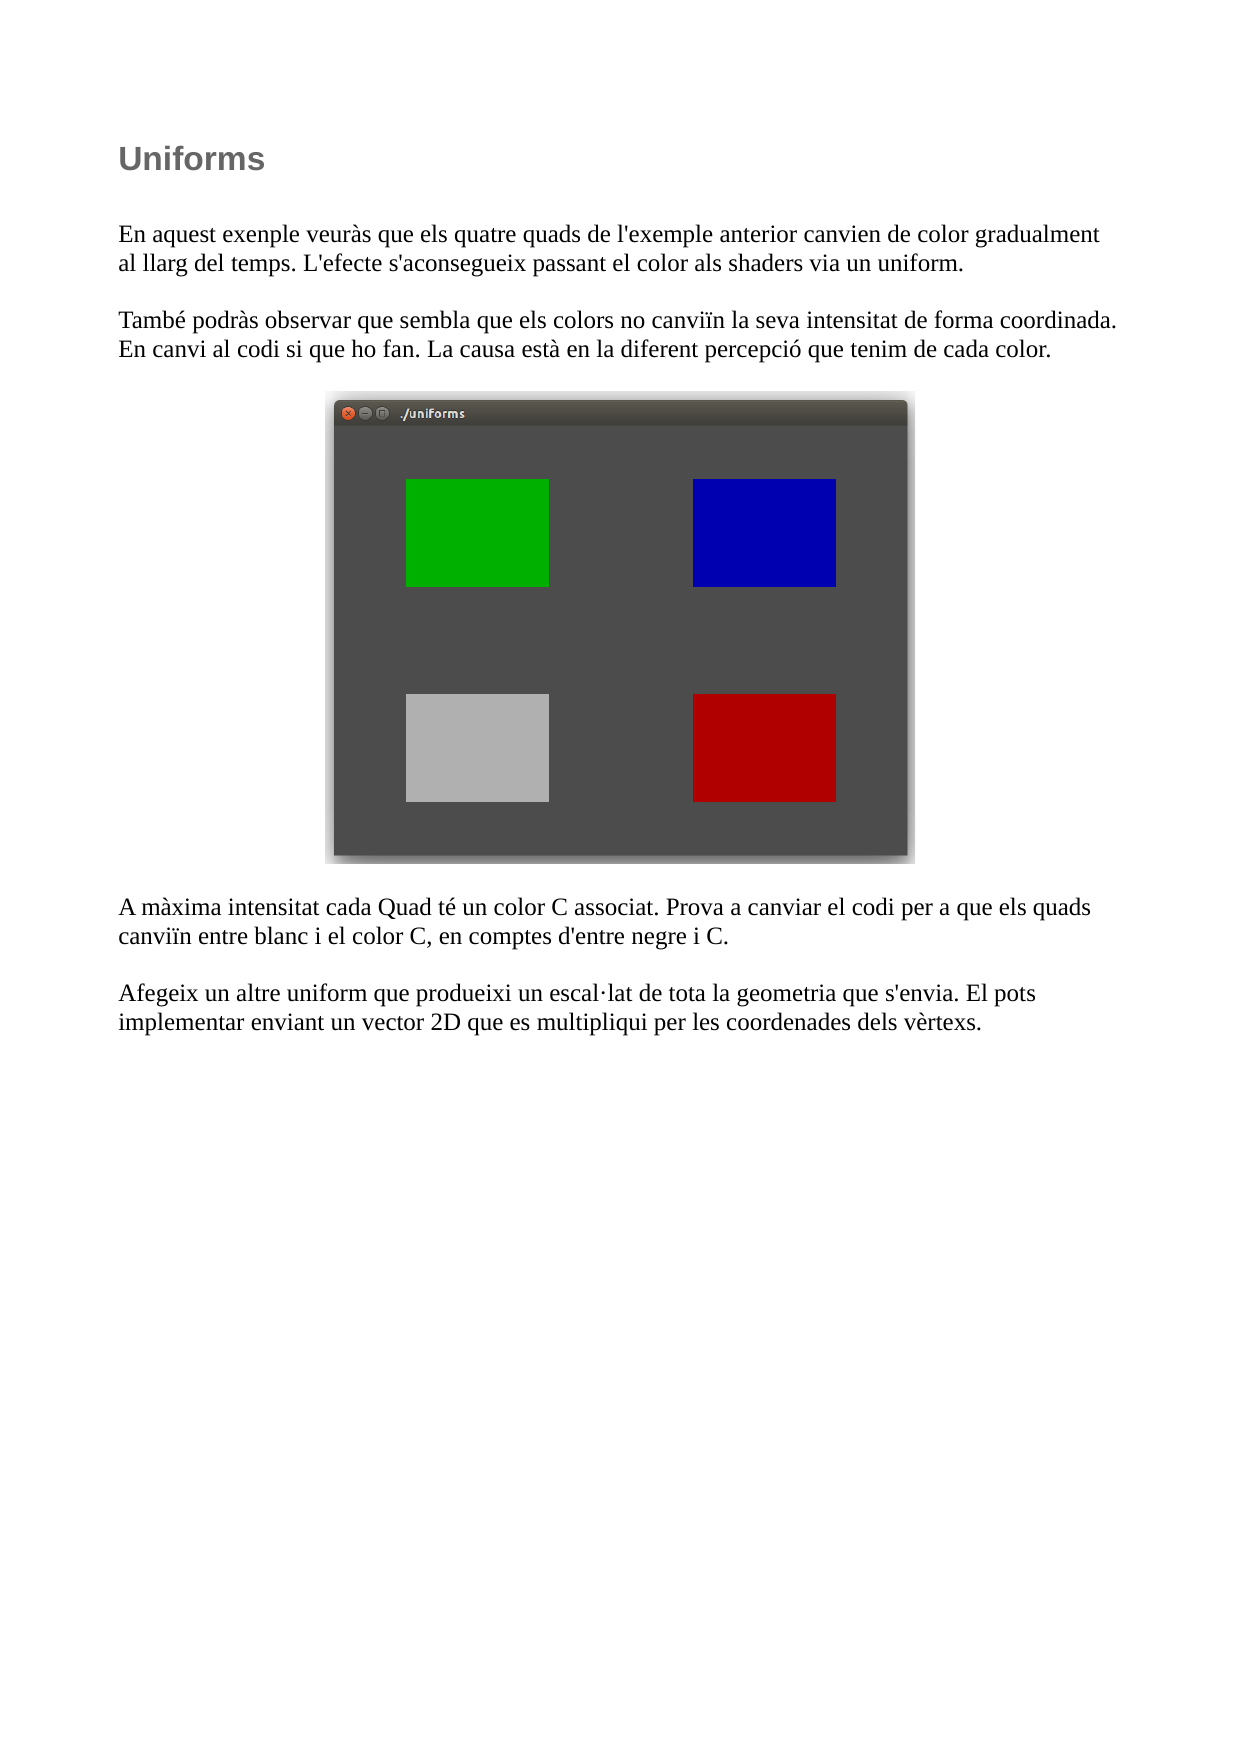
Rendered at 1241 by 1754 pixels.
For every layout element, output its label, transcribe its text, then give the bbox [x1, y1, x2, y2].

picture [325, 391, 916, 864]
text A màxima intensitat cada Quad té un color C associat. Prova a canviar el codi per a que els quads canviïn entre blanc i el color C, en comptes d'entre negre i C. [118, 892, 1122, 950]
text Afegeix un altre uniform que produeixi un escal·lat de tota la geometria que s'envia. El pots implementar enviant un vector 2D que es multipliqui per les coordenades dels vèrtexs. [118, 978, 1122, 1036]
subtitle Uniforms [118, 139, 1122, 178]
text En aquest exenple veuràs que els quatre quads de l'exemple anterior canvien de color gradualment al llarg del temps. L'efecte s'aconsegueix passant el color als shaders via un uniform. [118, 219, 1122, 276]
text També podràs observar que sembla que els colors no canviïn la seva intensitat de forma coordinada. En canvi al codi si que ho fan. La causa està en la diferent percepció que tenim de cada color. [118, 305, 1122, 363]
